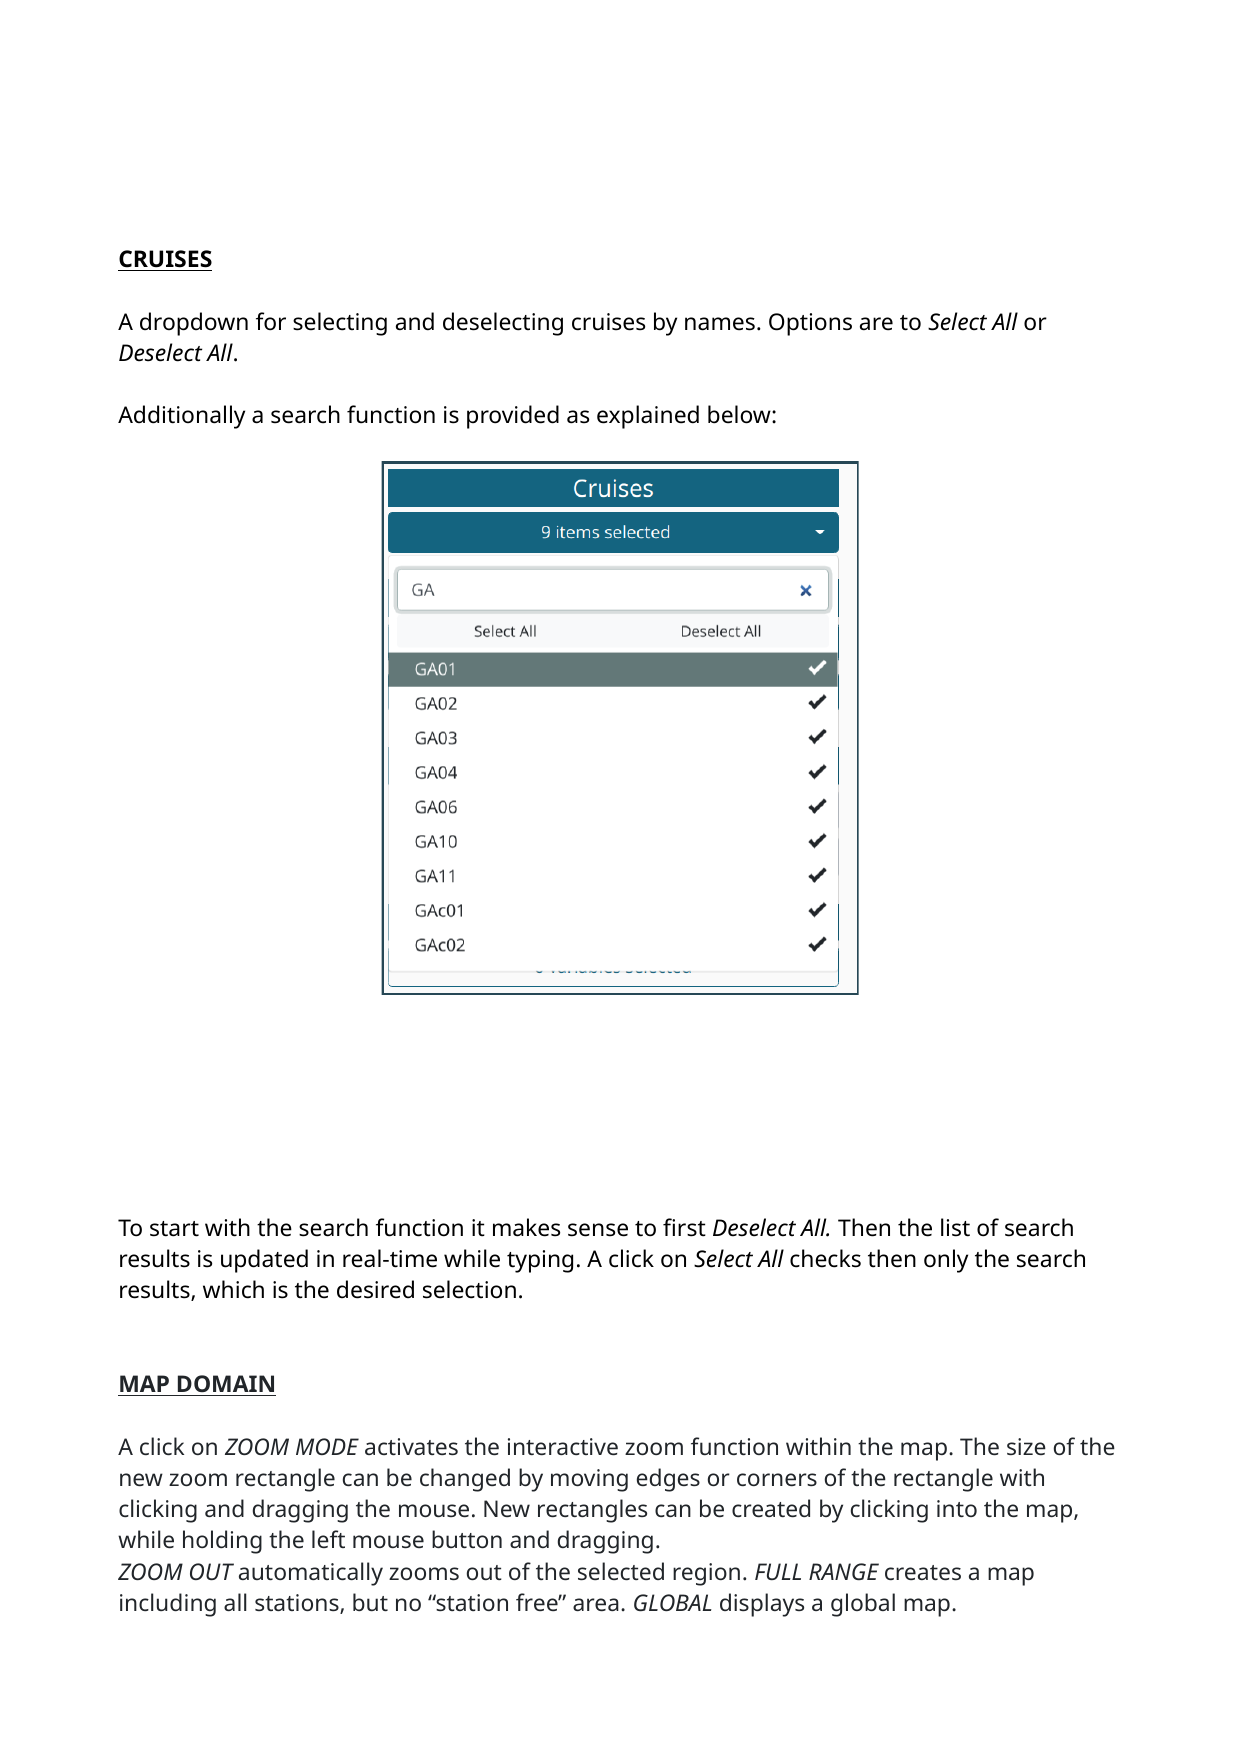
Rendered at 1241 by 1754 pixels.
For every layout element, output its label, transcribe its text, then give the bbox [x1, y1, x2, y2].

text Additionally a search function is provided as explained below: [118, 399, 1122, 431]
text MAP DOMAIN [118, 1368, 1122, 1399]
text CRUISES [118, 243, 1122, 274]
text To start with the search function it makes sense to first Deselect All. Then the list of search results is updated in real-time while typing. A click on Select All checks then only the search results, which is the desired selection. [118, 1212, 1122, 1306]
text A click on ZOOM MODE activates the interactive zoom function within the map. The size of the new zoom rectangle can be changed by moving edges or corners of the rectangle with clicking and dragging the mouse. New rectangles can be created by clicking into the map, while holding the left mouse button and dragging. [118, 1431, 1122, 1556]
text A dropdown for selecting and deselecting cruises by names. Options are to Select All or Deselect All. [118, 306, 1122, 368]
text ZOOM OUT automatically zooms out of the selected region. FULL RANGE creates a map including all stations, but no “station free” area. GLOBAL displays a global map. [118, 1556, 1122, 1618]
picture [381, 461, 859, 995]
